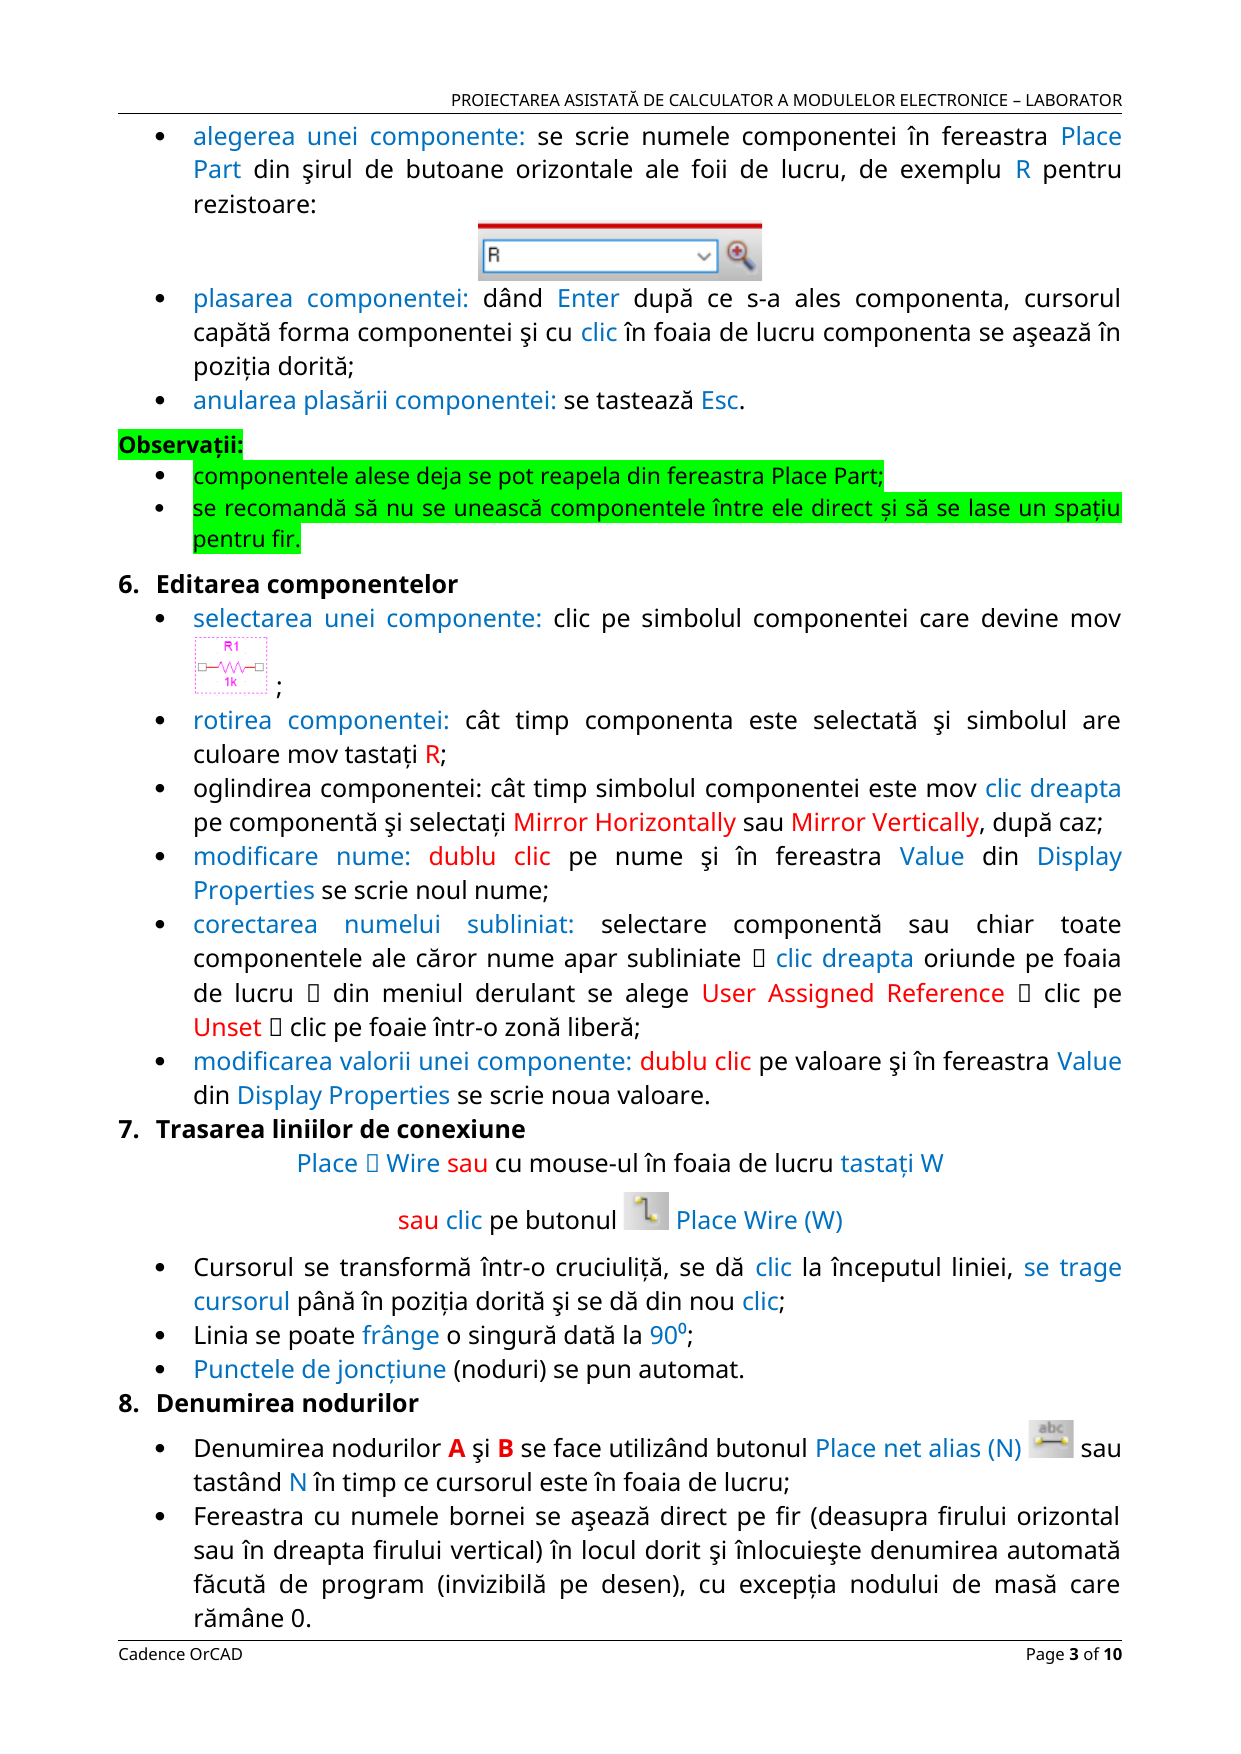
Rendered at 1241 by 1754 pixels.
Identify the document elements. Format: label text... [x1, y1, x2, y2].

list Fereastra cu numele bornei se aşează direct pe fir (deasupra firului orizontal sau în dreapta firului vertical) în locul dorit şi înlocuieşte denumirea automată făcută de program (invizibilă pe desen), cu excepția nodului de masă care rămâne 0. [156, 1499, 1122, 1635]
list Trasarea liniilor de conexiune [118, 1111, 1122, 1146]
text Place  Wire sau cu mouse-ul în foaia de lucru tastați W [118, 1146, 1122, 1179]
list Denumirea nodurilor A şi B se face utilizând butonul Place net alias (N) sau tastând N în timp ce cursorul este în foaia de lucru; [156, 1420, 1122, 1499]
list rotirea componentei: cât timp componenta este selectată şi simbolul are culoare mov tastați R; [156, 703, 1122, 771]
list Editarea componentelor [118, 567, 1122, 601]
list Denumirea nodurilor [118, 1386, 1122, 1420]
list modificarea valorii unei componente: dublu clic pe valoare şi în fereastra Value din Display Properties se scrie noua valoare. [156, 1043, 1122, 1111]
list corectarea numelui subliniat: selectare componentă sau chiar toate componentele ale căror nume apar subliniate  clic dreapta oriunde pe foaia de lucru  din meniul derulant se alege User Assigned Reference  clic pe Unset  clic pe foaie într-o zonă liberă; [156, 907, 1122, 1043]
list plasarea componentei: dând Enter după ce s-a ales componenta, cursorul capătă forma componentei şi cu clic în foaia de lucru componenta se aşează în poziția dorită; [156, 280, 1122, 382]
list Punctele de joncțiune (noduri) se pun automat. [156, 1352, 1122, 1386]
picture [192, 634, 270, 696]
list Cursorul se transformă într-o cruciuliță, se dă clic la începutul liniei, se trage cursorul până în poziția dorită şi se dă din nou clic; [156, 1249, 1122, 1318]
list anularea plasării componentei: se tastează Esc. [156, 382, 1122, 417]
list alegerea unei componente: se scrie numele componentei în fereastra Place Part din şirul de butoane orizontale ale foii de lucru, de exemplu R pentru rezistoare: [156, 118, 1122, 220]
picture [478, 220, 763, 281]
list Linia se poate frânge o singură dată la 90⁰; [156, 1318, 1122, 1352]
picture [623, 1192, 669, 1230]
picture [1028, 1420, 1074, 1458]
text sau clic pe butonul Place Wire (W) [118, 1192, 1122, 1237]
list se recomandă să nu se unească componentele între ele direct și să se lase un spațiu pentru fir. [155, 492, 1122, 554]
list oglindirea componentei: cât timp simbolul componentei este mov clic dreapta pe componentă şi selectați Mirror Horizontally sau Mirror Vertically, după caz; [156, 771, 1122, 839]
list selectarea unei componente: clic pe simbolul componentei care devine mov ; [156, 601, 1122, 703]
list componentele alese deja se pot reapela din fereastra Place Part; [156, 460, 1122, 492]
text Observații: [118, 429, 1122, 460]
list modificare nume: dublu clic pe nume şi în fereastra Value din Display Properties se scrie noul nume; [156, 839, 1122, 907]
